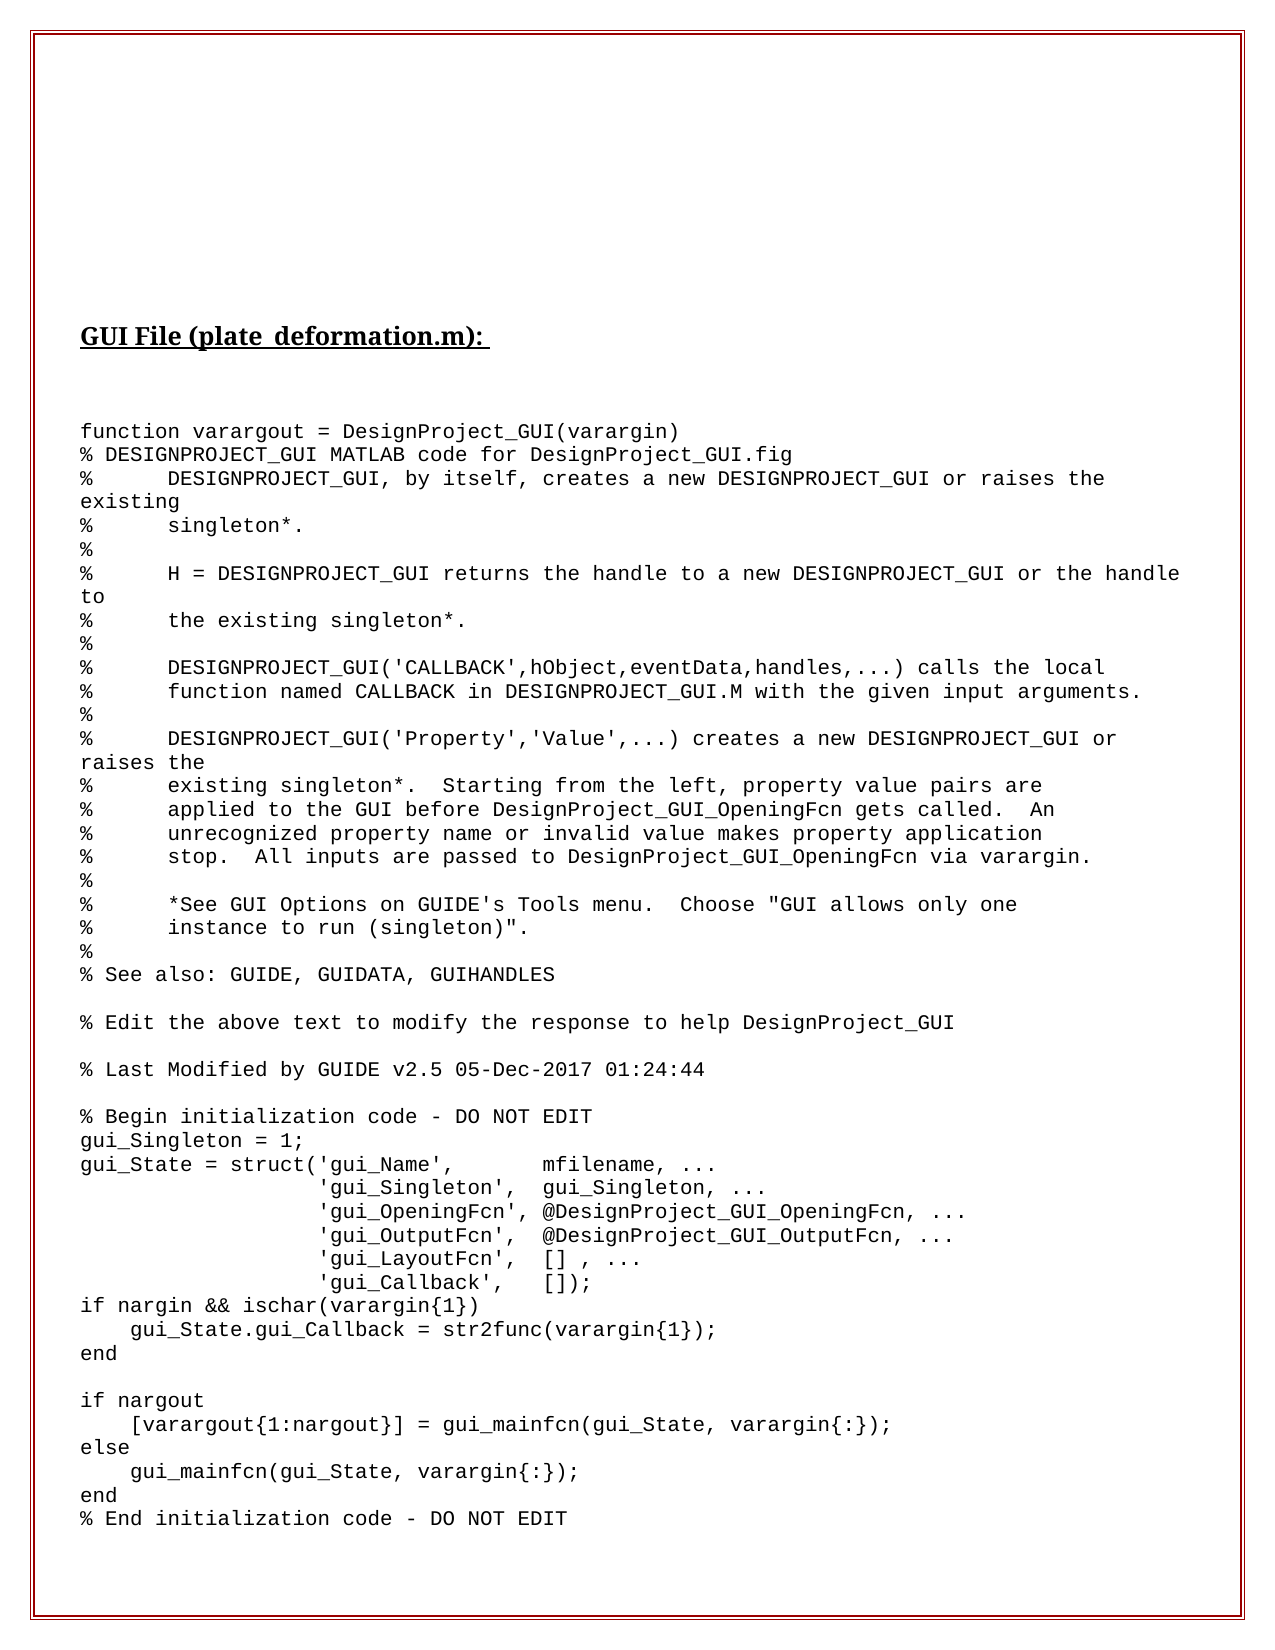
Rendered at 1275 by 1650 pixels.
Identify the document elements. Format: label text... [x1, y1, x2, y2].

text gui_State = struct('gui_Name', mfilename, ... [80, 1154, 1195, 1177]
text else [80, 1437, 1195, 1461]
text % DESIGNPROJECT_GUI('CALLBACK',hObject,eventData,handles,...) calls the local [80, 657, 1195, 681]
text % Edit the above text to modify the response to help DesignProject_GUI [80, 1012, 1195, 1035]
text % DESIGNPROJECT_GUI, by itself, creates a new DESIGNPROJECT_GUI or raises the existing [80, 468, 1195, 515]
text % function named CALLBACK in DESIGNPROJECT_GUI.M with the given input arguments. [80, 681, 1195, 704]
text gui_mainfcn(gui_State, varargin{:}); [80, 1461, 1195, 1485]
text function varargout = DesignProject_GUI(varargin) [80, 421, 1195, 444]
text % instance to run (singleton)". [80, 917, 1195, 941]
text % singleton*. [80, 515, 1195, 539]
text 'gui_OutputFcn', @DesignProject_GUI_OutputFcn, ... [80, 1224, 1195, 1248]
text % [80, 704, 1195, 728]
text if nargout [80, 1390, 1195, 1414]
text 'gui_Singleton', gui_Singleton, ... [80, 1177, 1195, 1201]
text % stop. All inputs are passed to DesignProject_GUI_OpeningFcn via varargin. [80, 846, 1195, 870]
text end [80, 1343, 1195, 1366]
text % [80, 941, 1195, 964]
text % *See GUI Options on GUIDE's Tools menu. Choose "GUI allows only one [80, 893, 1195, 917]
text % DESIGNPROJECT_GUI MATLAB code for DesignProject_GUI.fig [80, 444, 1195, 468]
text % End initialization code - DO NOT EDIT [80, 1508, 1195, 1532]
text % the existing singleton*. [80, 610, 1195, 633]
text % DESIGNPROJECT_GUI('Property','Value',...) creates a new DESIGNPROJECT_GUI or raises the [80, 728, 1195, 775]
text end [80, 1485, 1195, 1508]
text 'gui_Callback', []); [80, 1272, 1195, 1296]
text % [80, 870, 1195, 893]
text % Last Modified by GUIDE v2.5 05-Dec-2017 01:24:44 [80, 1059, 1195, 1083]
text % [80, 539, 1195, 562]
text % applied to the GUI before DesignProject_GUI_OpeningFcn gets called. An [80, 799, 1195, 823]
text % unrecognized property name or invalid value makes property application [80, 823, 1195, 846]
text gui_State.gui_Callback = str2func(varargin{1}); [80, 1319, 1195, 1343]
text 'gui_LayoutFcn', [] , ... [80, 1248, 1195, 1272]
text gui_Singleton = 1; [80, 1130, 1195, 1154]
text GUI File (plate_deformation.m): [80, 318, 1195, 352]
text % existing singleton*. Starting from the left, property value pairs are [80, 775, 1195, 799]
text [varargout{1:nargout}] = gui_mainfcn(gui_State, varargin{:}); [80, 1414, 1195, 1437]
text % [80, 633, 1195, 657]
text % H = DESIGNPROJECT_GUI returns the handle to a new DESIGNPROJECT_GUI or the handle to [80, 562, 1195, 610]
text % See also: GUIDE, GUIDATA, GUIHANDLES [80, 964, 1195, 988]
text % Begin initialization code - DO NOT EDIT [80, 1106, 1195, 1130]
text if nargin && ischar(varargin{1}) [80, 1296, 1195, 1319]
text 'gui_OpeningFcn', @DesignProject_GUI_OpeningFcn, ... [80, 1201, 1195, 1224]
